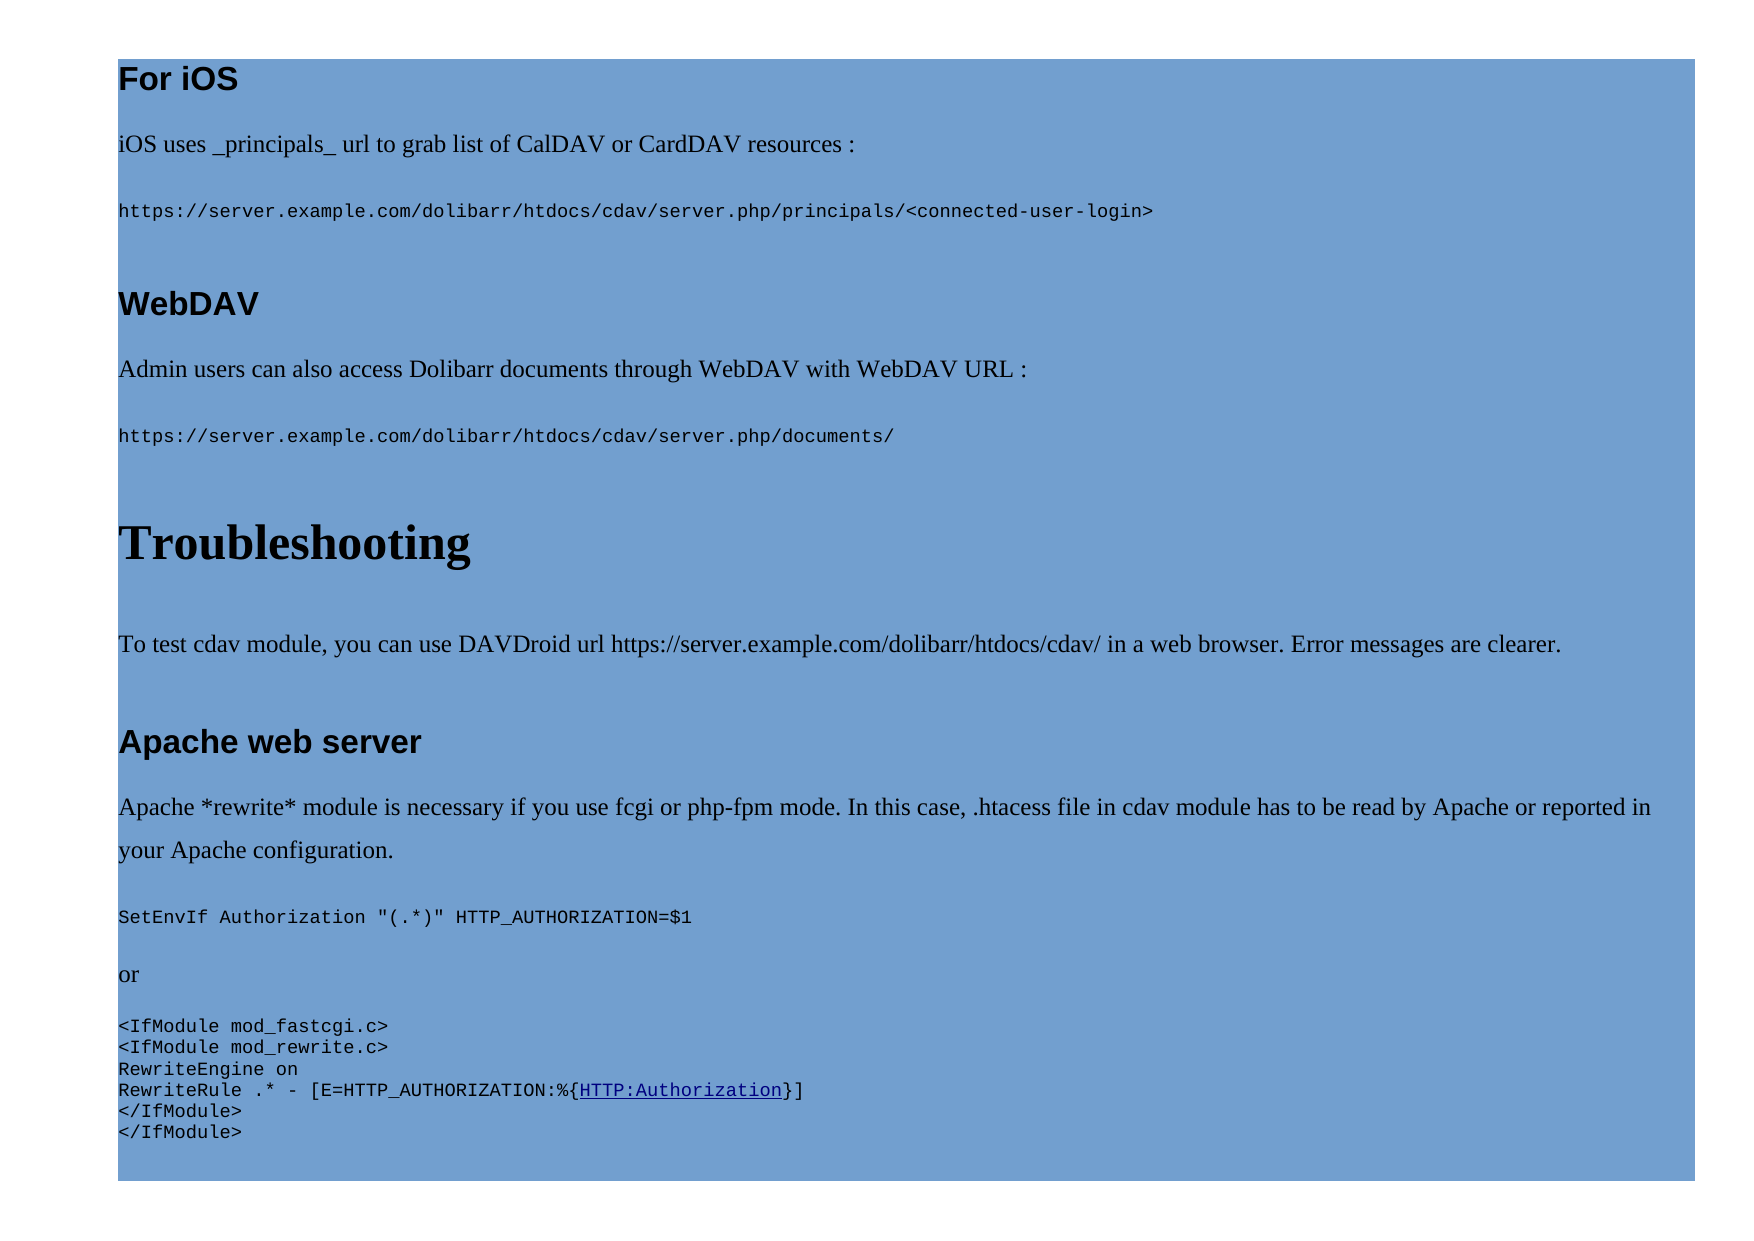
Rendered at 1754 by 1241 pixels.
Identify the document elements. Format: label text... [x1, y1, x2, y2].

text or [118, 959, 1695, 987]
text https://server.example.com/dolibarr/htdocs/cdav/server.php/documents/ [118, 427, 1695, 448]
subtitle For iOS [118, 59, 1695, 97]
text <IfModule mod_fastcgi.c> <IfModule mod_rewrite.c> RewriteEngine on RewriteRule .* - [E=HTTP_AUTHORIZATION:%{HTTP:Authorization}] </IfModule> </IfModule> [118, 1017, 1695, 1144]
subtitle Apache web server [118, 722, 1695, 761]
text SetEnvIf Authorization "(.*)" HTTP_AUTHORIZATION=$1 [118, 908, 1695, 929]
text iOS uses _principals_ url to grab list of CalDAV or CardDAV resources : [118, 129, 1695, 158]
text Admin users can also access Dolibarr documents through WebDAV with WebDAV URL : [118, 354, 1695, 383]
subtitle Troubleshooting [118, 513, 1695, 571]
subtitle WebDAV [118, 284, 1695, 322]
text To test cdav module, you can use DAVDroid url https://server.example.com/dolibarr/htdocs/cdav/ in a web browser. Error messages are clearer. [118, 629, 1695, 657]
text Apache *rewrite* module is necessary if you use fcgi or php-fpm mode. In this case, .htacess file in cdav module has to be read by Apache or reported in your Apache configuration. [118, 792, 1695, 864]
text https://server.example.com/dolibarr/htdocs/cdav/server.php/principals/<connected-user-login> [118, 202, 1695, 223]
